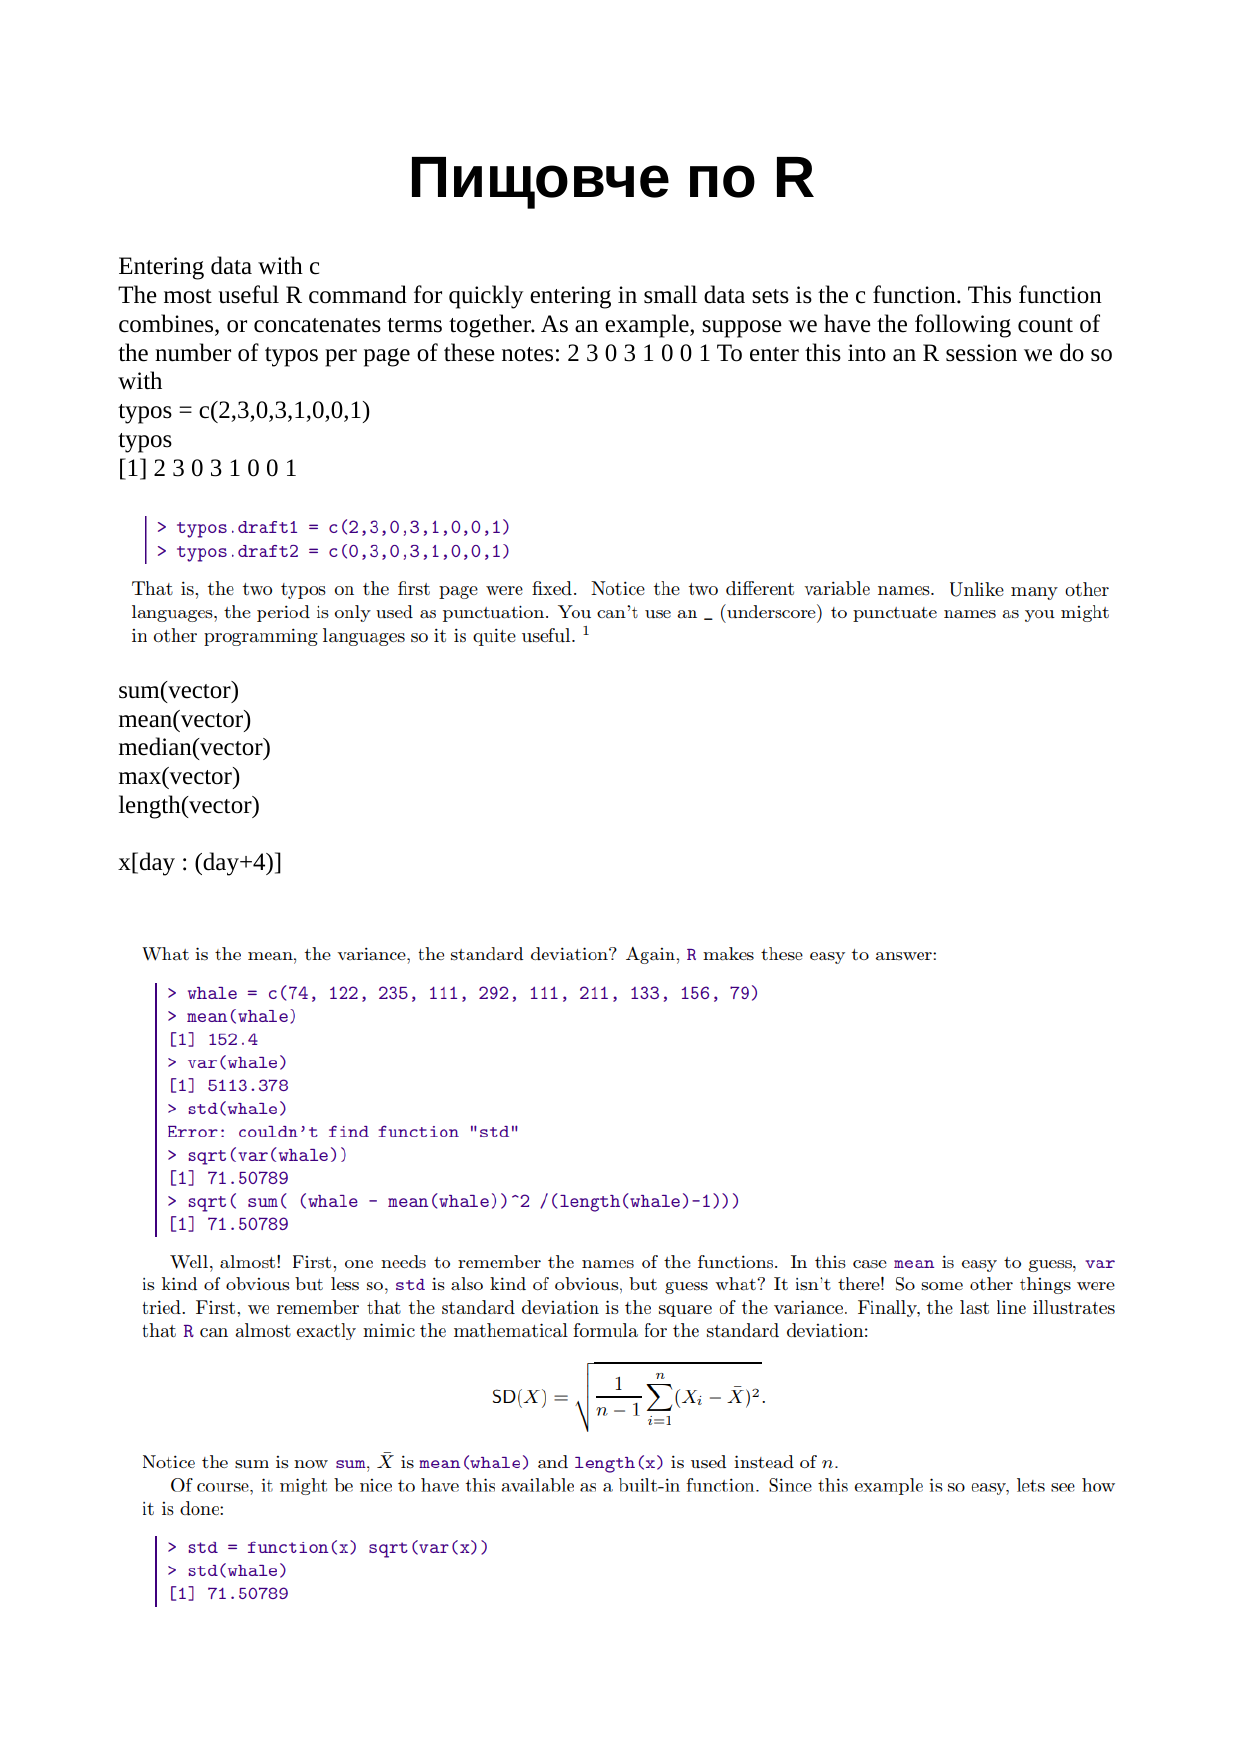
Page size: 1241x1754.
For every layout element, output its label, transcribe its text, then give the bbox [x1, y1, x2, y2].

picture [118, 510, 1123, 647]
text mean(vector) [118, 704, 1122, 732]
picture [118, 933, 1123, 1619]
text max(vector) [118, 761, 1122, 790]
text x[day : (day+4)] [118, 847, 1122, 876]
title Пищовче по R [118, 143, 1122, 210]
text typos [118, 424, 1122, 453]
text The most useful R command for quickly entering in small data sets is the c function. This function combines, or concatenates terms together. As an example, suppose we have the following count of the number of typos per page of these notes: 2 3 0 3 1 0 0 1 To enter this into an R session we do so with [118, 280, 1122, 395]
text median(vector) [118, 732, 1122, 761]
text typos = c(2,3,0,3,1,0,0,1) [118, 395, 1122, 424]
text sum(vector) [118, 675, 1122, 704]
text length(vector) [118, 790, 1122, 819]
text [1] 2 3 0 3 1 0 0 1 [118, 453, 1122, 481]
text Entering data with c [118, 251, 1122, 280]
